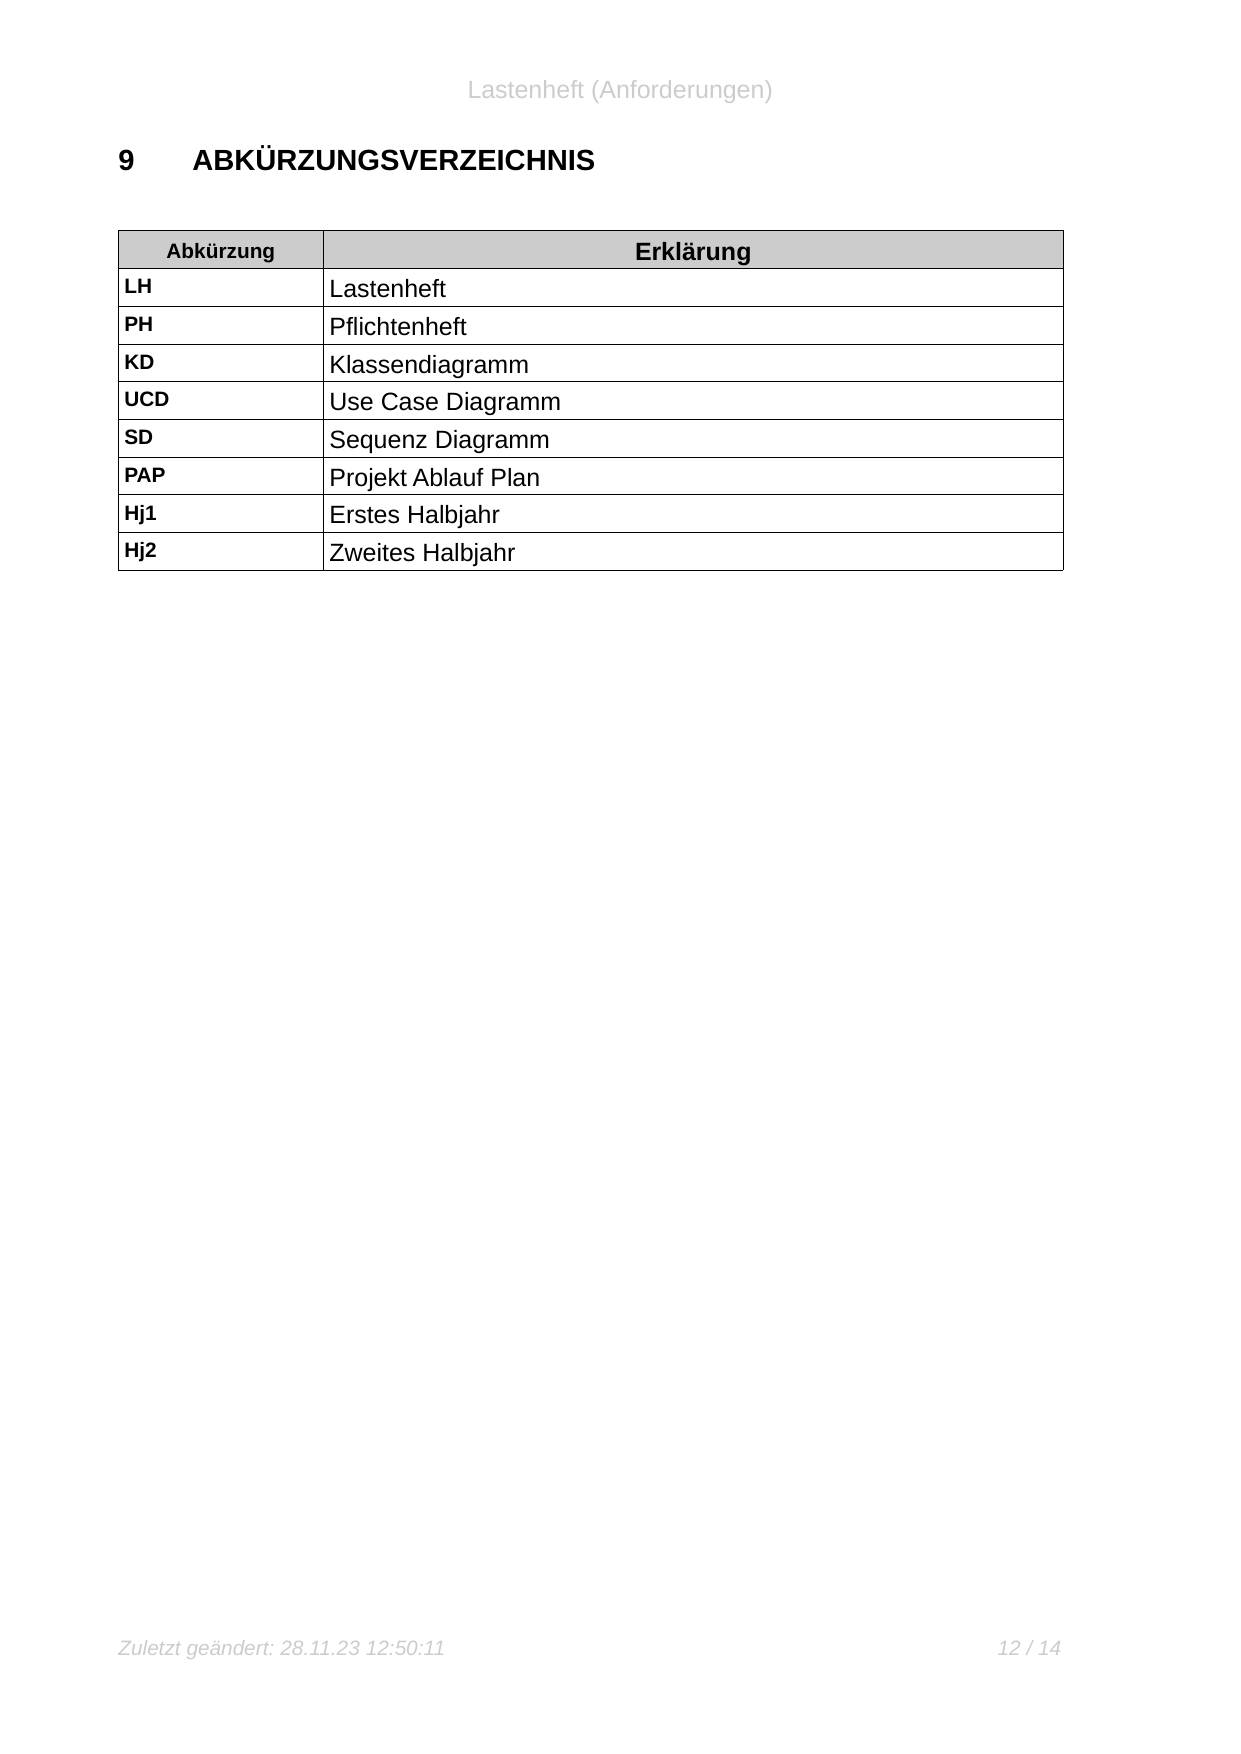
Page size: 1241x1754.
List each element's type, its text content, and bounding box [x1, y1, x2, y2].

table_header Erklärung [324, 231, 1063, 268]
subtitle Abkürzungsverzeichnis [118, 143, 1122, 177]
table_cell Hj1 [119, 495, 323, 532]
table_cell Sequenz Diagramm [324, 420, 1063, 457]
table_cell Zweites Halbjahr [324, 533, 1063, 570]
table_cell Hj2 [119, 533, 323, 570]
table_cell UCD [119, 382, 323, 419]
table_cell Pflichtenheft [324, 307, 1063, 343]
table_cell KD [119, 345, 323, 381]
table_cell PH [119, 307, 323, 343]
table_cell PAP [119, 458, 323, 494]
table_cell Erstes Halbjahr [324, 495, 1063, 532]
table_cell LH [119, 269, 323, 306]
table_cell SD [119, 420, 323, 457]
table_cell Lastenheft [324, 269, 1063, 306]
table_cell Projekt Ablauf Plan [324, 458, 1063, 494]
table_cell Use Case Diagramm [324, 382, 1063, 419]
table_header Abkürzung [119, 231, 323, 268]
table_cell Klassendiagramm [324, 345, 1063, 381]
